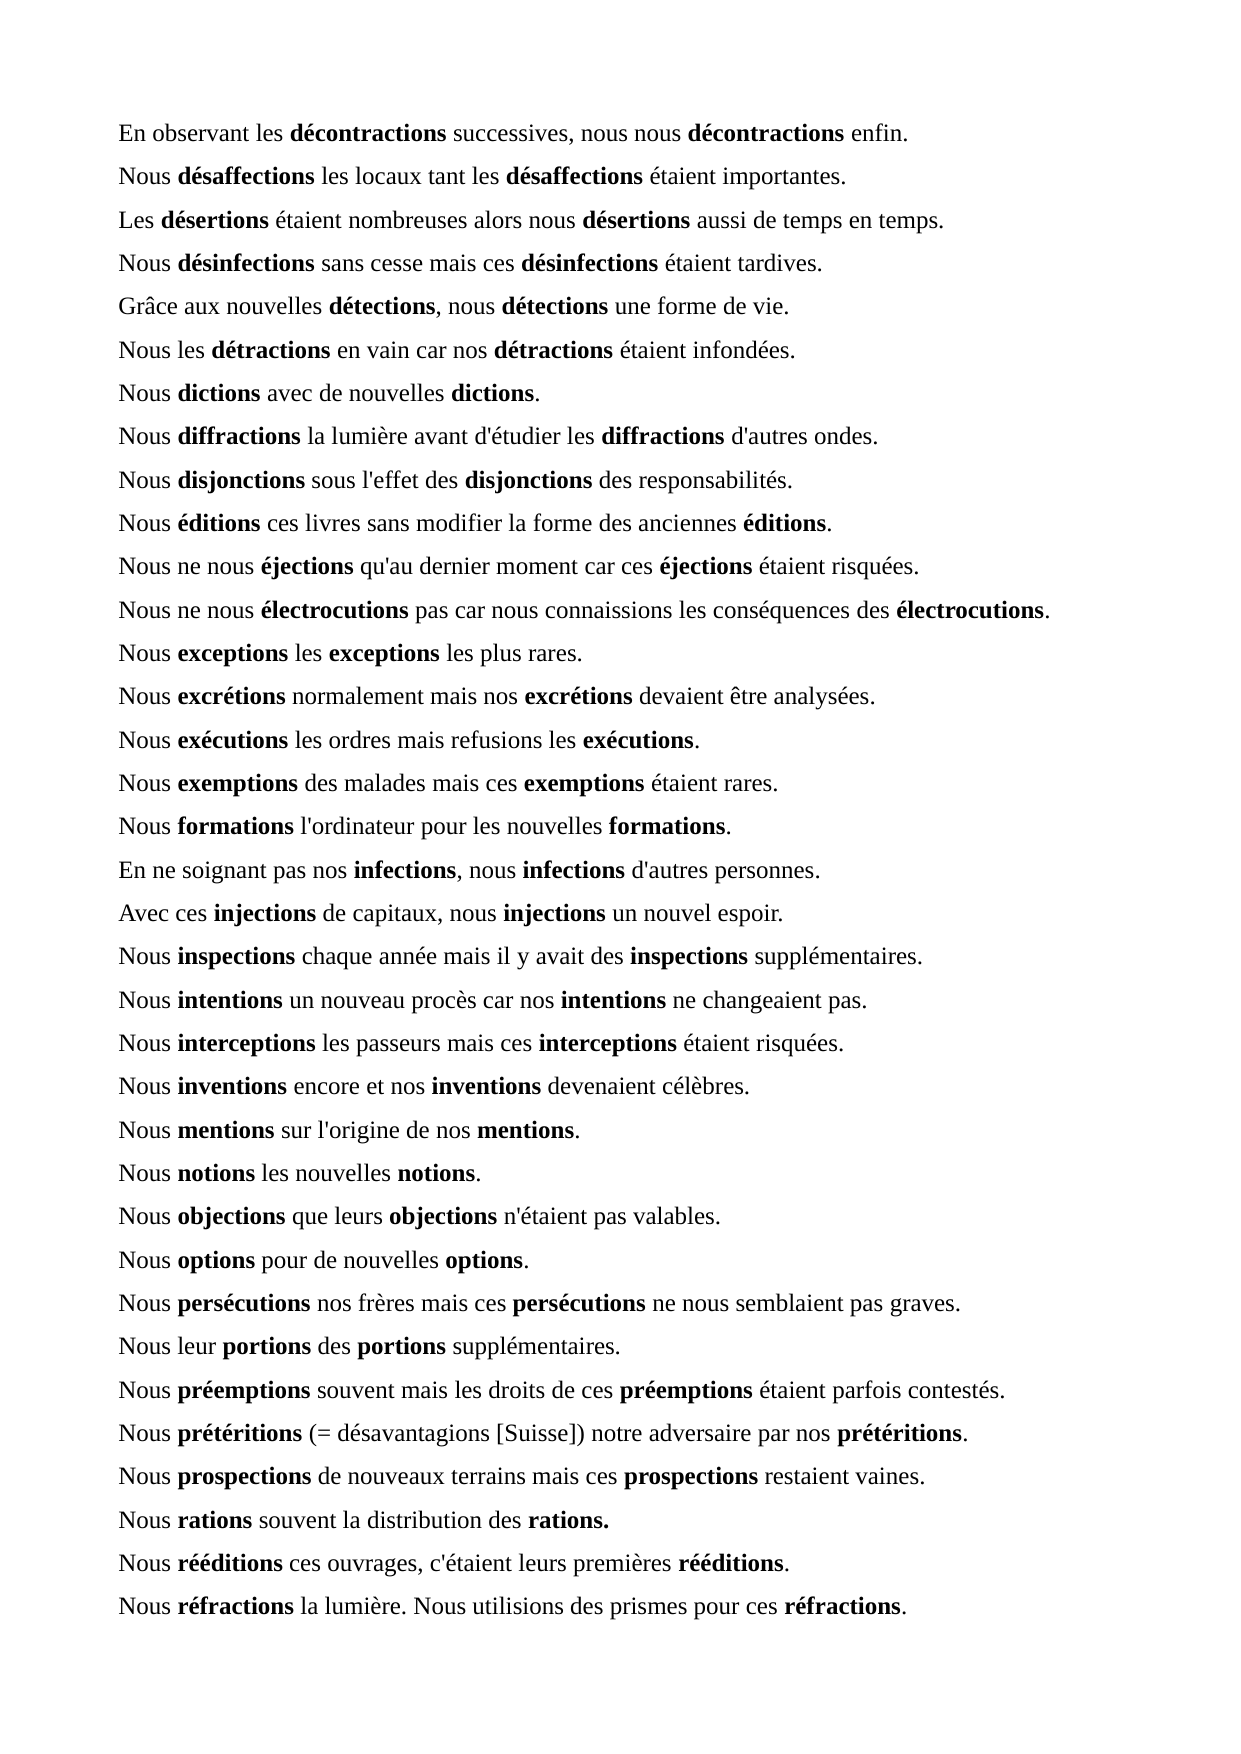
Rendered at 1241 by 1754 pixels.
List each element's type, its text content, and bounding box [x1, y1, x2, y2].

text Nous dictions avec de nouvelles dictions. [118, 378, 1122, 407]
text Nous interceptions les passeurs mais ces interceptions étaient risquées. [118, 1028, 1122, 1057]
text Nous désaffections les locaux tant les désaffections étaient importantes. [118, 161, 1122, 190]
text Nous ne nous électrocutions pas car nous connaissions les conséquences des électrocutions. [118, 595, 1122, 623]
text Avec ces injections de capitaux, nous injections un nouvel espoir. [118, 898, 1122, 927]
text Nous exécutions les ordres mais refusions les exécutions. [118, 725, 1122, 753]
text Nous exemptions des malades mais ces exemptions étaient rares. [118, 768, 1122, 797]
text Nous les détractions en vain car nos détractions étaient infondées. [118, 335, 1122, 363]
text Nous rééditions ces ouvrages, c'étaient leurs premières rééditions. [118, 1548, 1122, 1577]
text Nous inspections chaque année mais il y avait des inspections supplémentaires. [118, 941, 1122, 970]
text Nous options pour de nouvelles options. [118, 1245, 1122, 1273]
text Nous préemptions souvent mais les droits de ces préemptions étaient parfois contestés. [118, 1375, 1122, 1403]
text Nous mentions sur l'origine de nos mentions. [118, 1115, 1122, 1143]
text En observant les décontractions successives, nous nous décontractions enfin. [118, 118, 1122, 147]
text Nous diffractions la lumière avant d'étudier les diffractions d'autres ondes. [118, 421, 1122, 450]
text Nous éditions ces livres sans modifier la forme des anciennes éditions. [118, 508, 1122, 537]
text Nous désinfections sans cesse mais ces désinfections étaient tardives. [118, 248, 1122, 277]
text Nous ne nous éjections qu'au dernier moment car ces éjections étaient risquées. [118, 551, 1122, 580]
text Nous persécutions nos frères mais ces persécutions ne nous semblaient pas graves. [118, 1288, 1122, 1317]
text Les désertions étaient nombreuses alors nous désertions aussi de temps en temps. [118, 205, 1122, 233]
text Nous excrétions normalement mais nos excrétions devaient être analysées. [118, 681, 1122, 710]
text Nous leur portions des portions supplémentaires. [118, 1331, 1122, 1360]
text En ne soignant pas nos infections, nous infections d'autres personnes. [118, 855, 1122, 883]
text Nous disjonctions sous l'effet des disjonctions des responsabilités. [118, 465, 1122, 493]
text Nous objections que leurs objections n'étaient pas valables. [118, 1201, 1122, 1230]
text Nous réfractions la lumière. Nous utilisions des prismes pour ces réfractions. [118, 1591, 1122, 1620]
text Nous prétéritions (= désavantagions [Suisse]) notre adversaire par nos prétéritions. [118, 1418, 1122, 1447]
text Nous notions les nouvelles notions. [118, 1158, 1122, 1187]
text Nous formations l'ordinateur pour les nouvelles formations. [118, 811, 1122, 840]
text Nous prospections de nouveaux terrains mais ces prospections restaient vaines. [118, 1461, 1122, 1490]
text Nous exceptions les exceptions les plus rares. [118, 638, 1122, 667]
text Nous rations souvent la distribution des rations. [118, 1505, 1122, 1533]
text Nous intentions un nouveau procès car nos intentions ne changeaient pas. [118, 985, 1122, 1013]
text Nous inventions encore et nos inventions devenaient célèbres. [118, 1071, 1122, 1100]
text Grâce aux nouvelles détections, nous détections une forme de vie. [118, 291, 1122, 320]
